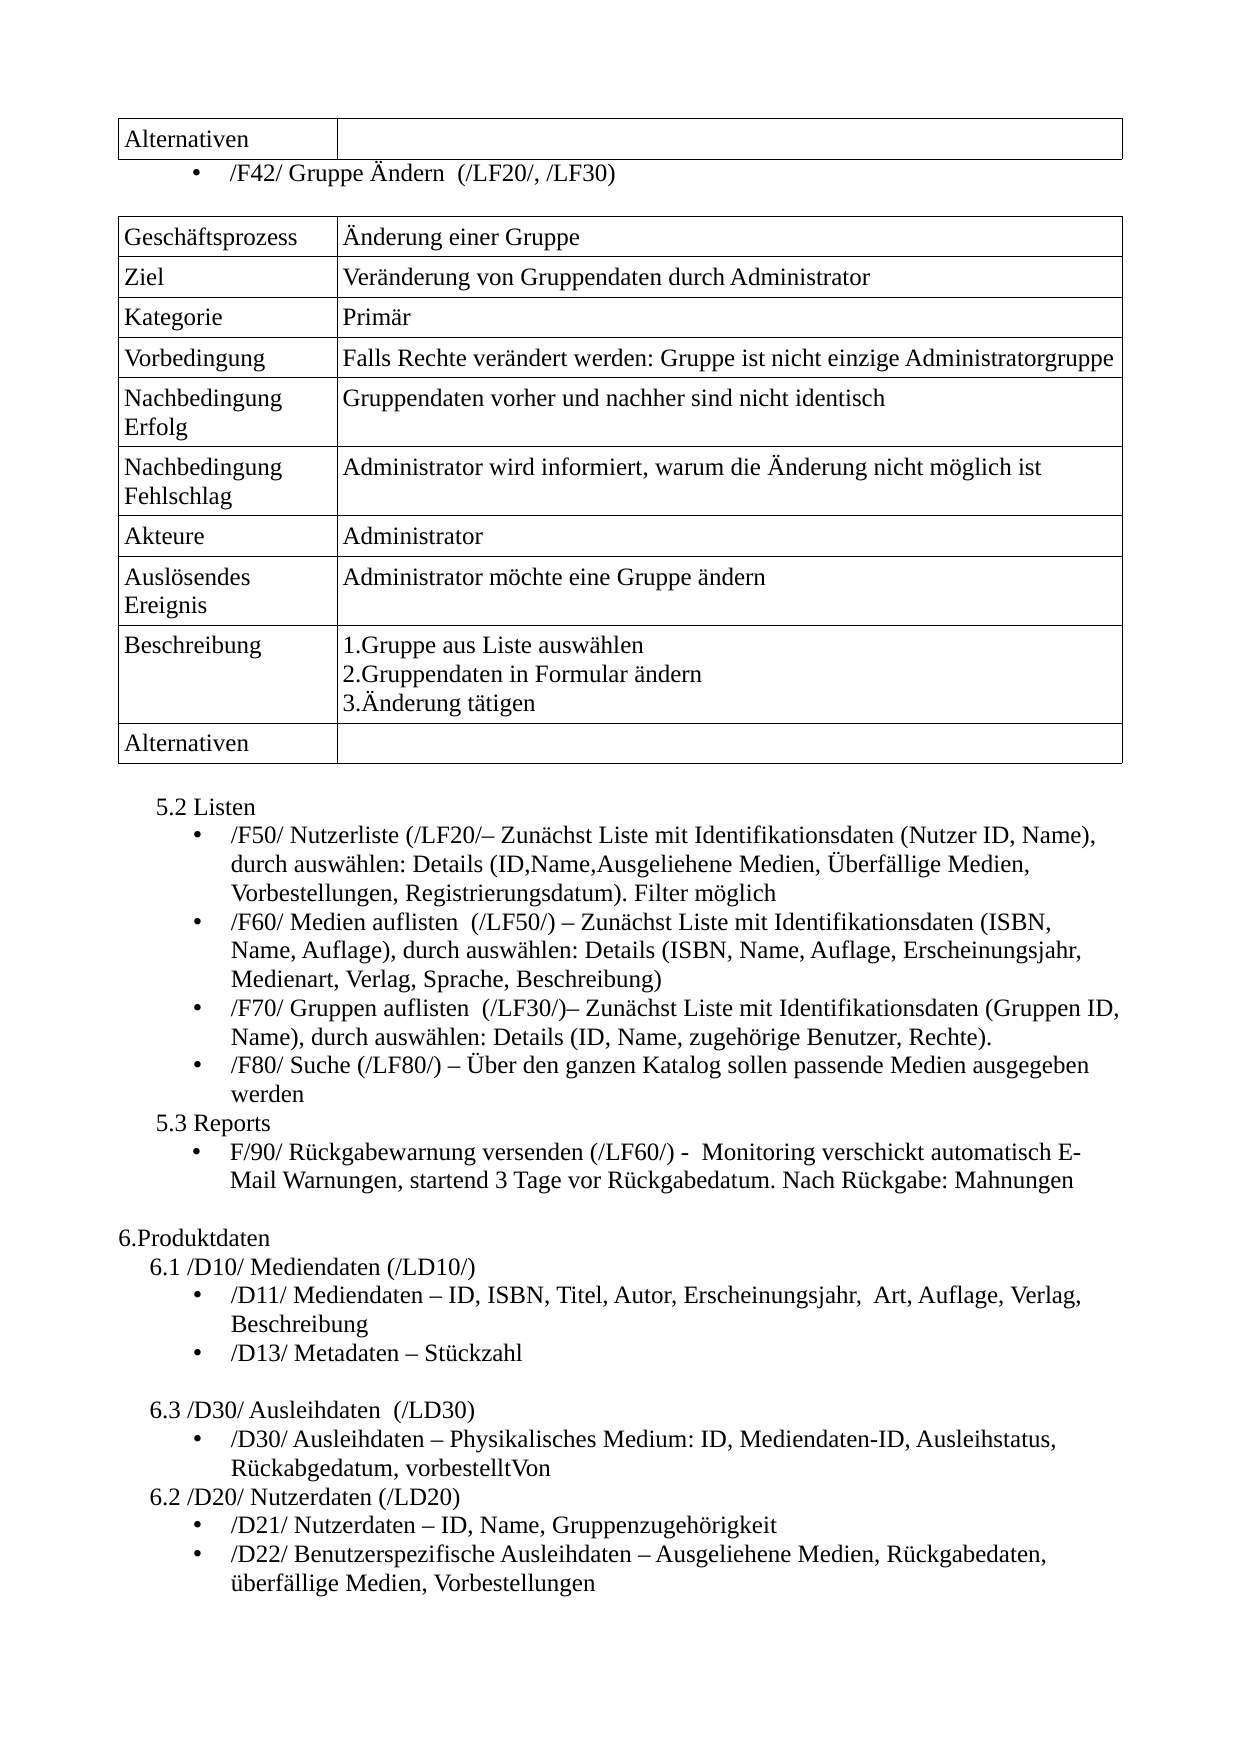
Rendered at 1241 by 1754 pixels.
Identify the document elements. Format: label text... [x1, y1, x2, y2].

table_cell Administrator wird informiert, warum die Änderung nicht möglich ist [338, 447, 1122, 515]
table_header Änderung einer Gruppe [338, 217, 1122, 256]
table_cell [338, 119, 1122, 158]
table_cell Vorbedingung [119, 338, 337, 377]
list /F80/ Suche (/LF80/) – Über den ganzen Katalog sollen passende Medien ausgegeben werden [193, 1051, 1122, 1108]
table_cell Akteure [119, 516, 337, 556]
table_cell Administrator [338, 516, 1122, 556]
table_cell [338, 724, 1122, 763]
table_header Geschäftsprozess [119, 217, 337, 256]
text 6.1 /D10/ Mediendaten (/LD10/) [118, 1252, 1122, 1281]
table_cell Auslösendes Ereignis [119, 557, 337, 625]
list Reports [156, 1108, 1122, 1137]
table_cell Beschreibung [119, 626, 337, 723]
table_cell Kategorie [119, 298, 337, 337]
table_cell Veränderung von Gruppendaten durch Administrator [338, 257, 1122, 297]
list /F70/ Gruppen auflisten (/LF30/)– Zunächst Liste mit Identifikationsdaten (Gruppen ID, Name), durch auswählen: Details (ID, Name, zugehörige Benutzer, Rechte). [193, 993, 1122, 1051]
list /F60/ Medien auflisten (/LF50/) – Zunächst Liste mit Identifikationsdaten (ISBN, Name, Auflage), durch auswählen: Details (ISBN, Name, Auflage, Erscheinungsjahr, Medienart, Verlag, Sprache, Beschreibung) [193, 907, 1122, 993]
list /D30/ Ausleihdaten – Physikalisches Medium: ID, Mediendaten-ID, Ausleihstatus, Rückabgedatum, vorbestelltVon [193, 1424, 1122, 1482]
list /D21/ Nutzerdaten – ID, Name, Gruppenzugehörigkeit [193, 1511, 1122, 1539]
text 6.Produktdaten [118, 1223, 1122, 1252]
list /F42/ Gruppe Ändern (/LF20/, /LF30) [192, 160, 1122, 187]
text 6.3 /D30/ Ausleihdaten (/LD30) [118, 1396, 1122, 1424]
table_cell Ziel [119, 257, 337, 297]
table_cell Alternativen [119, 724, 337, 763]
table_cell Administrator möchte eine Gruppe ändern [338, 557, 1122, 625]
list /F50/ Nutzerliste (/LF20/– Zunächst Liste mit Identifikationsdaten (Nutzer ID, Name), durch auswählen: Details (ID,Name,Ausgeliehene Medien, Überfällige Medien, Vorbestellungen, Registrierungsdatum). Filter möglich [193, 821, 1122, 907]
table_cell Falls Rechte verändert werden: Gruppe ist nicht einzige Administratorgruppe [338, 338, 1122, 377]
list /D22/ Benutzerspezifische Ausleihdaten – Ausgeliehene Medien, Rückgabedaten, überfällige Medien, Vorbestellungen [193, 1539, 1122, 1597]
list /D13/ Metadaten – Stückzahl [193, 1338, 1122, 1367]
list /D11/ Mediendaten – ID, ISBN, Titel, Autor, Erscheinungsjahr, Art, Auflage, Verlag, Beschreibung [193, 1281, 1122, 1338]
list Listen [156, 792, 1122, 821]
list F/90/ Rückgabewarnung versenden (/LF60/) - Monitoring verschickt automatisch E-Mail Warnungen, startend 3 Tage vor Rückgabedatum. Nach Rückgabe: Mahnungen [192, 1137, 1122, 1194]
table_cell Nachbedingung Fehlschlag [119, 447, 337, 515]
table_cell 1.Gruppe aus Liste auswählen 2.Gruppendaten in Formular ändern 3.Änderung tätigen [338, 626, 1122, 723]
table_cell Alternativen [119, 119, 337, 158]
text 6.2 /D20/ Nutzerdaten (/LD20) [118, 1482, 1122, 1511]
table_cell Gruppendaten vorher und nachher sind nicht identisch [338, 378, 1122, 446]
table_cell Primär [338, 298, 1122, 337]
table_cell Nachbedingung Erfolg [119, 378, 337, 446]
